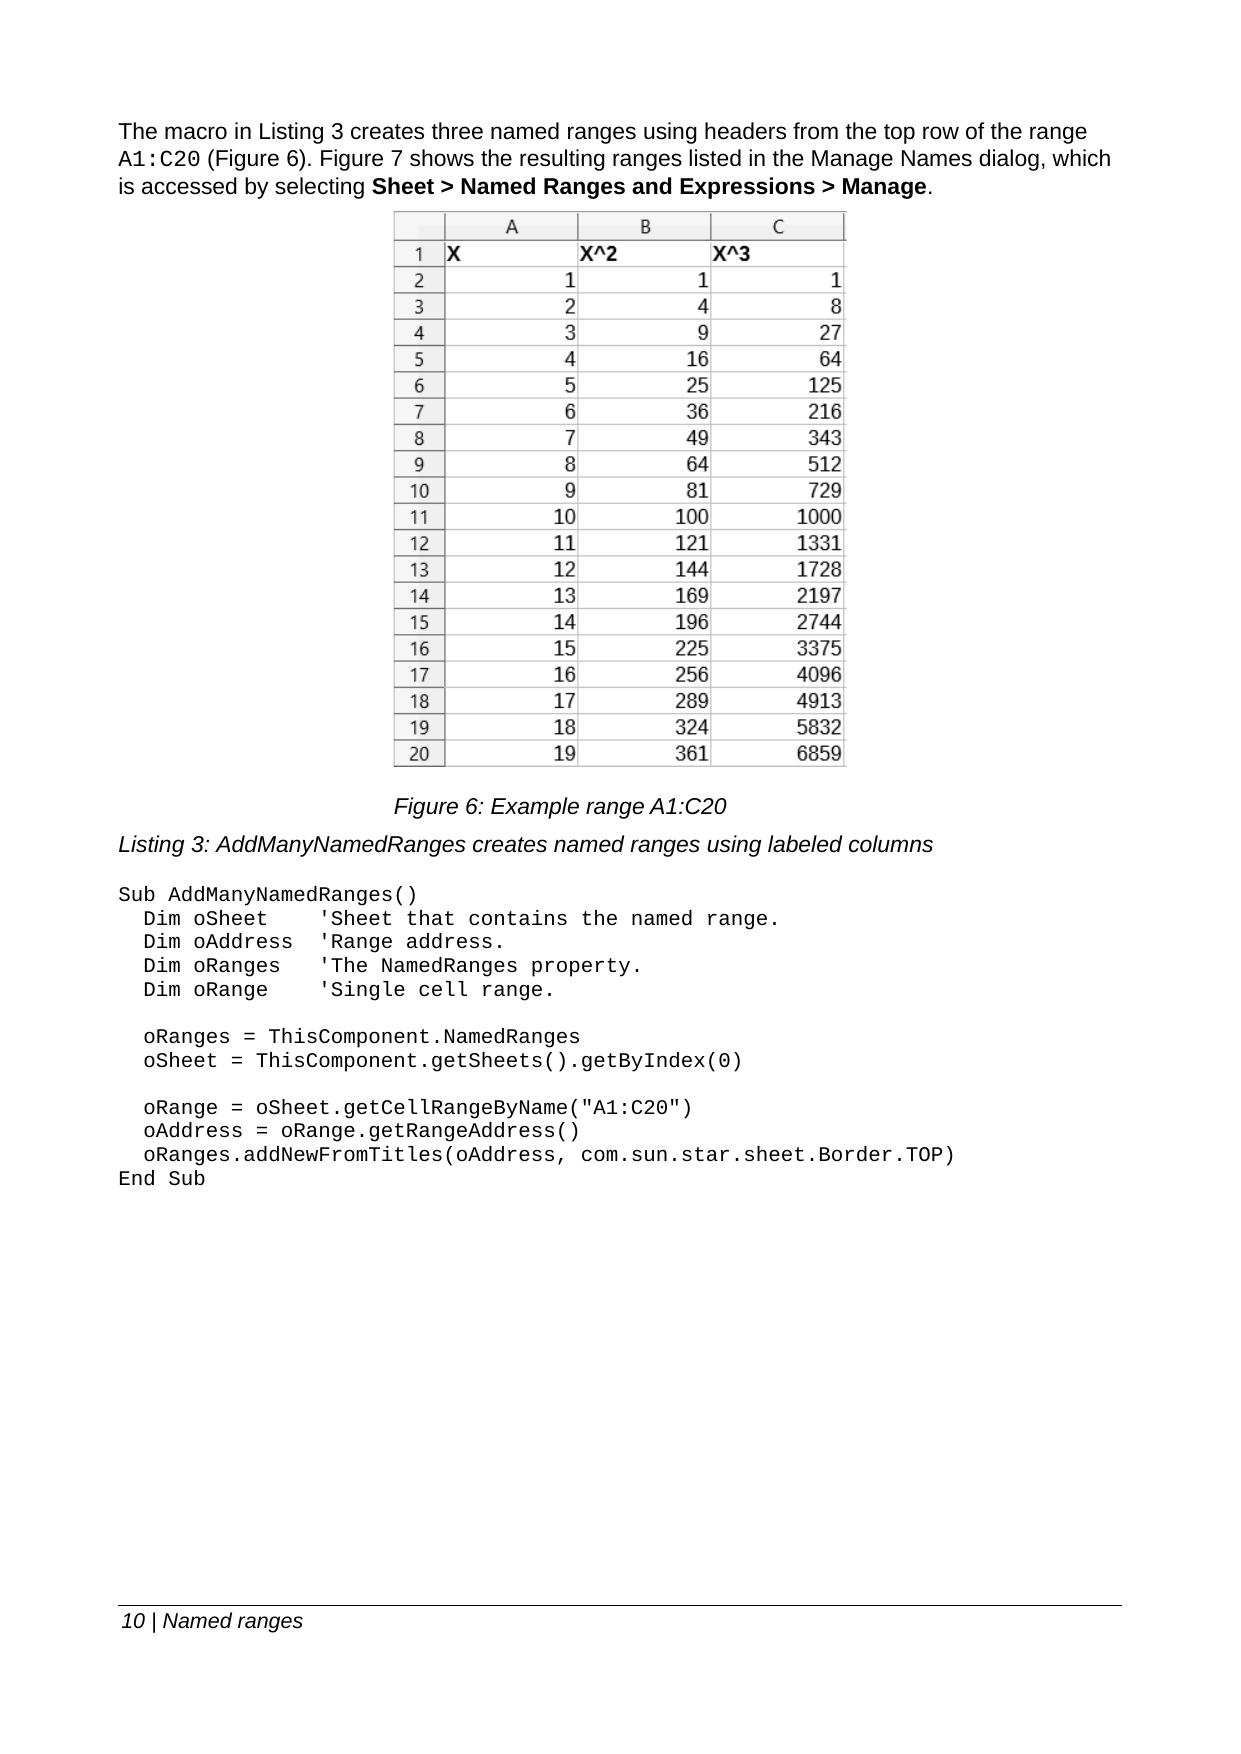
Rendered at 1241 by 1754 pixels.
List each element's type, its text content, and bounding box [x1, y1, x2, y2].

text oSheet = ThisComponent.getSheets().getByIndex(0) [118, 1049, 1122, 1073]
text End Sub [118, 1168, 1122, 1191]
text Dim oRanges 'The NamedRanges property. [118, 955, 1122, 979]
picture [393, 211, 847, 767]
text oRange = oSheet.getCellRangeByName("A1:C20") [118, 1097, 1122, 1121]
text oAddress = oRange.getRangeAddress() [118, 1121, 1122, 1144]
text Figure 6: Example range A1:C20 [394, 767, 847, 819]
text oRanges.addNewFromTitles(oAddress, com.sun.star.sheet.Border.TOP) [118, 1144, 1122, 1168]
text oRanges = ThisComponent.NamedRanges [118, 1026, 1122, 1049]
text Dim oSheet 'Sheet that contains the named range. [118, 908, 1122, 931]
text Dim oRange 'Single cell range. [118, 979, 1122, 1002]
text Dim oAddress 'Range address. [118, 931, 1122, 955]
text The macro in Listing 3 creates three named ranges using headers from the top row of the range A1:C20 (Figure 6). Figure 7 shows the resulting ranges listed in the Manage Names dialog, which is accessed by selecting Sheet > Named Ranges and Expressions > Manage. [118, 118, 1122, 199]
text Sub AddManyNamedRanges() [118, 884, 1122, 908]
text Listing 3: AddManyNamedRanges creates named ranges using labeled columns [118, 831, 1122, 858]
